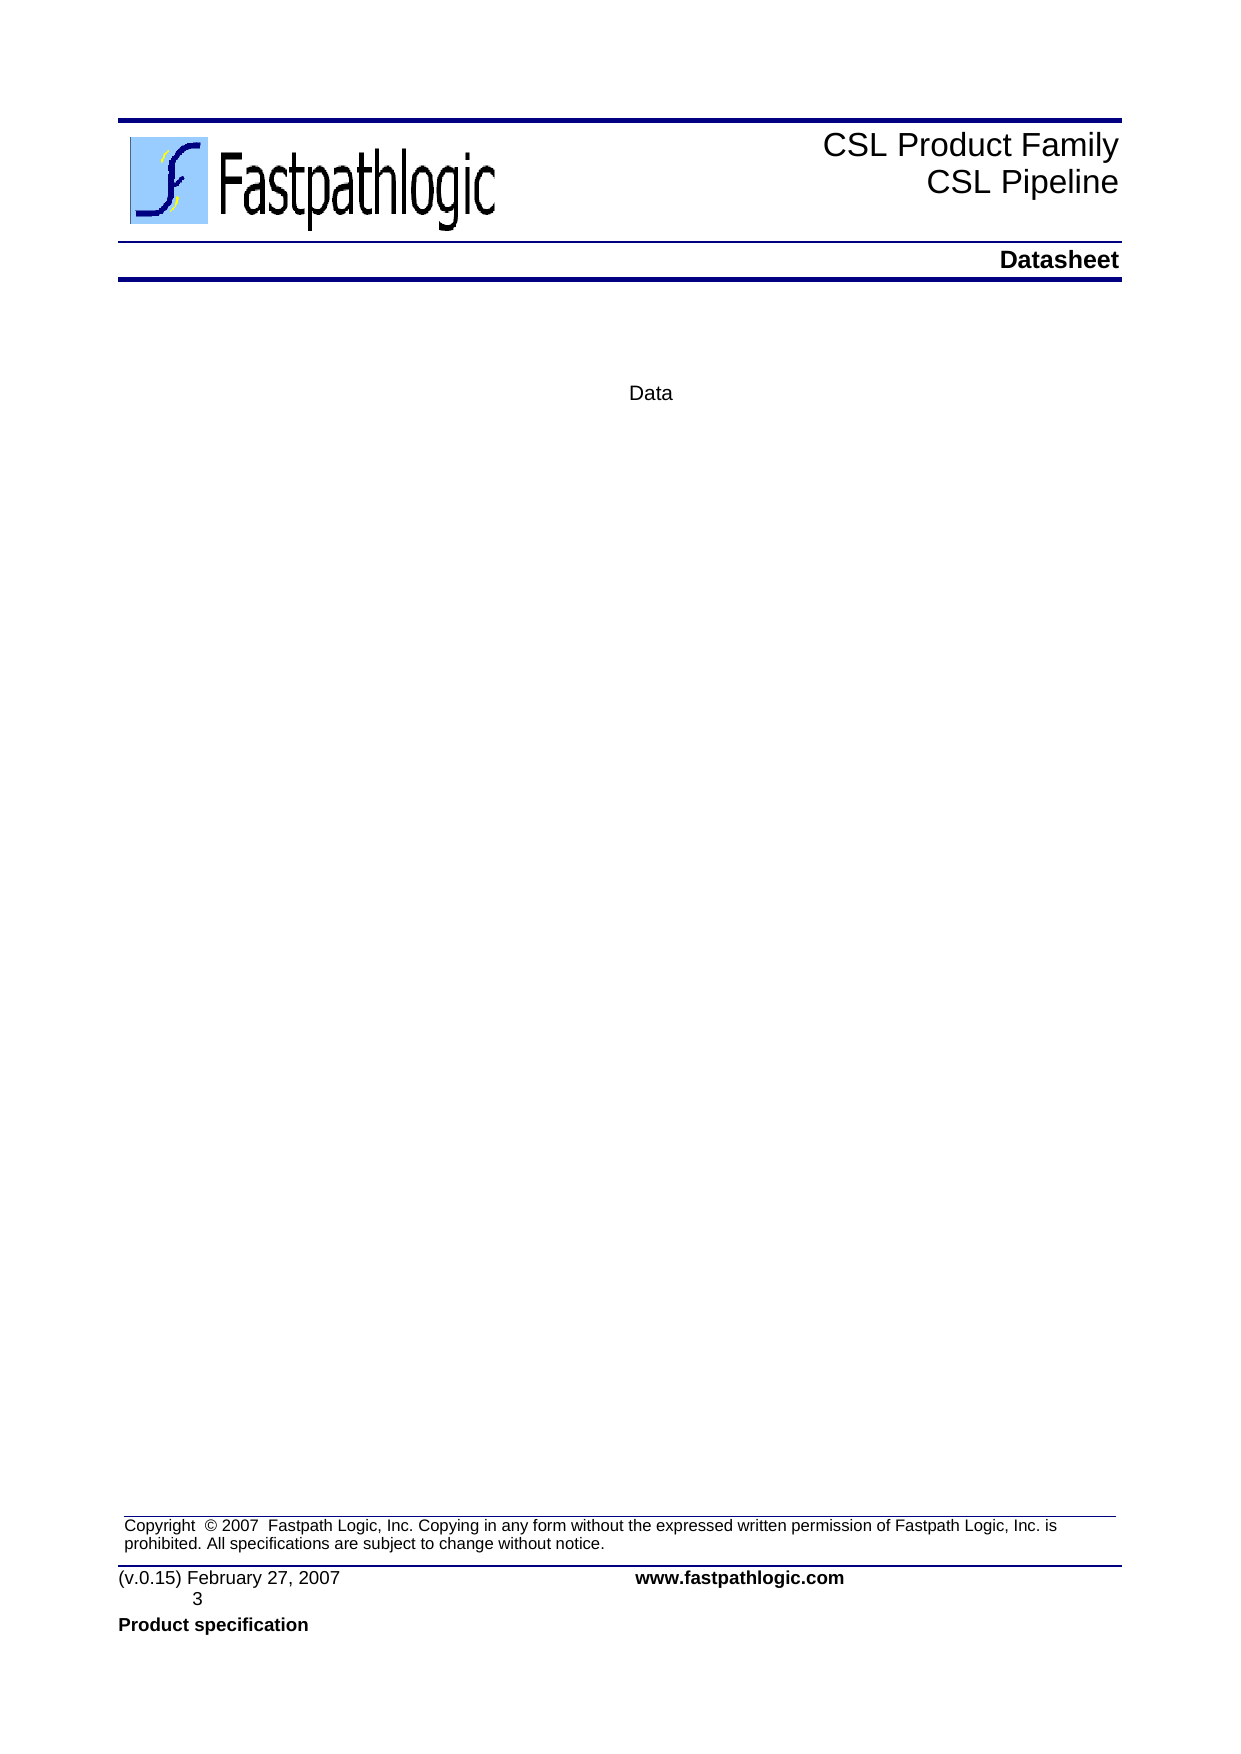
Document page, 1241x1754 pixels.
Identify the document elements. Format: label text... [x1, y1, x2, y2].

text Data [629, 381, 1122, 404]
